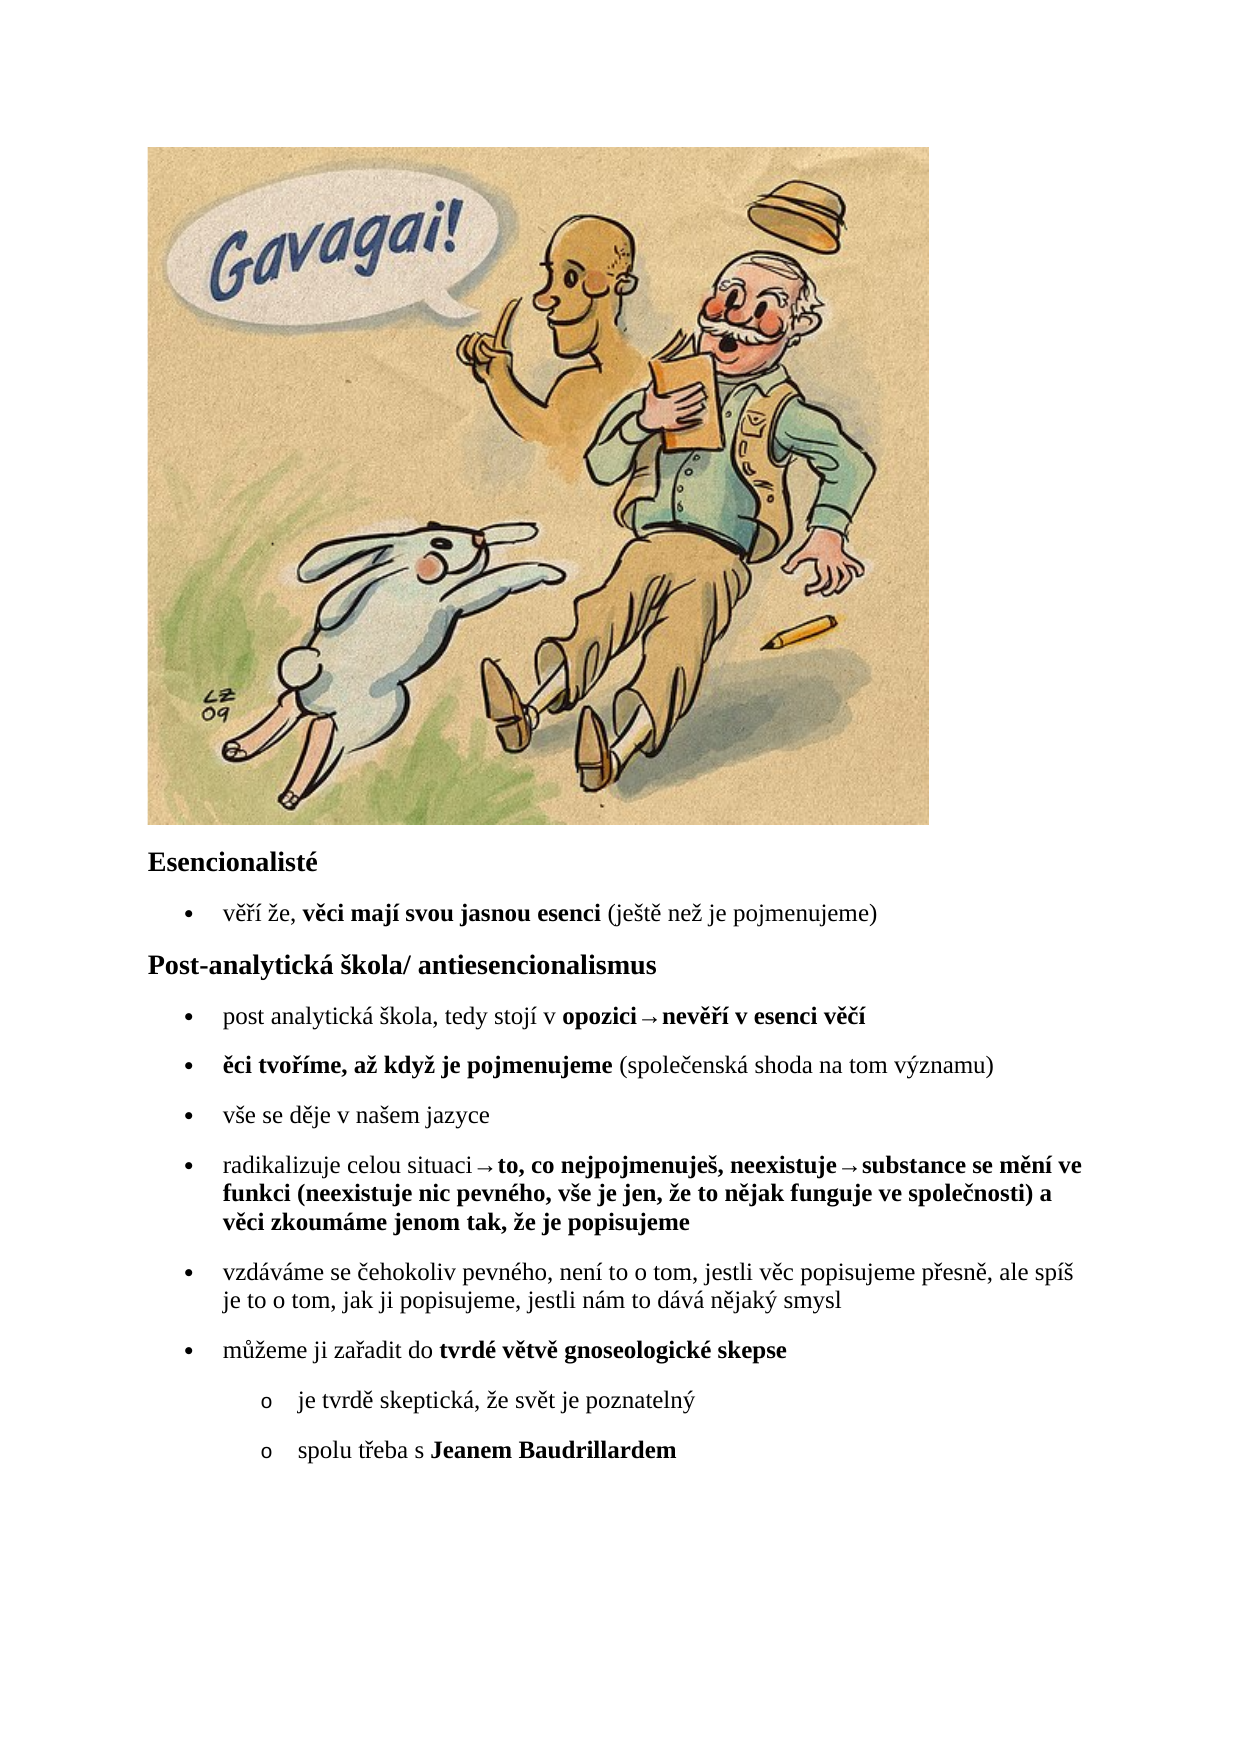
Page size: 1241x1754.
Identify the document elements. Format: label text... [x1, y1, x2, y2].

subtitle Post-analytická škola/ antiesencionalismus [148, 948, 1093, 980]
list věří že, věci mají svou jasnou esenci (ještě než je pojmenujeme) [185, 898, 1093, 927]
list radikalizuje celou situaci→to, co nejpojmenuješ, neexistuje→substance se mění ve funkci (neexistuje nic pevného, vše je jen, že to nějak funguje ve společnosti) a věci zkoumáme jenom tak, že je popisujeme [185, 1150, 1093, 1236]
list post analytická škola, tedy stojí v opozici→nevěří v esenci věčí [185, 1001, 1093, 1030]
list spolu třeba s Jeanem Baudrillardem [260, 1435, 1093, 1465]
list vše se děje v našem jazyce [185, 1100, 1093, 1129]
list můžeme ji zařadit do tvrdé větvě gnoseologické skepse [185, 1335, 1093, 1364]
subtitle Esencionalisté [148, 845, 1093, 877]
list ěci tvoříme, až když je pojmenujeme (společenská shoda na tom významu) [185, 1051, 1093, 1079]
list je tvrdě skeptická, že svět je poznatelný [260, 1385, 1093, 1414]
list vzdáváme se čehokoliv pevného, není to o tom, jestli věc popisujeme přesně, ale spíš je to o tom, jak ji popisujeme, jestli nám to dává nějaký smysl [185, 1257, 1093, 1314]
